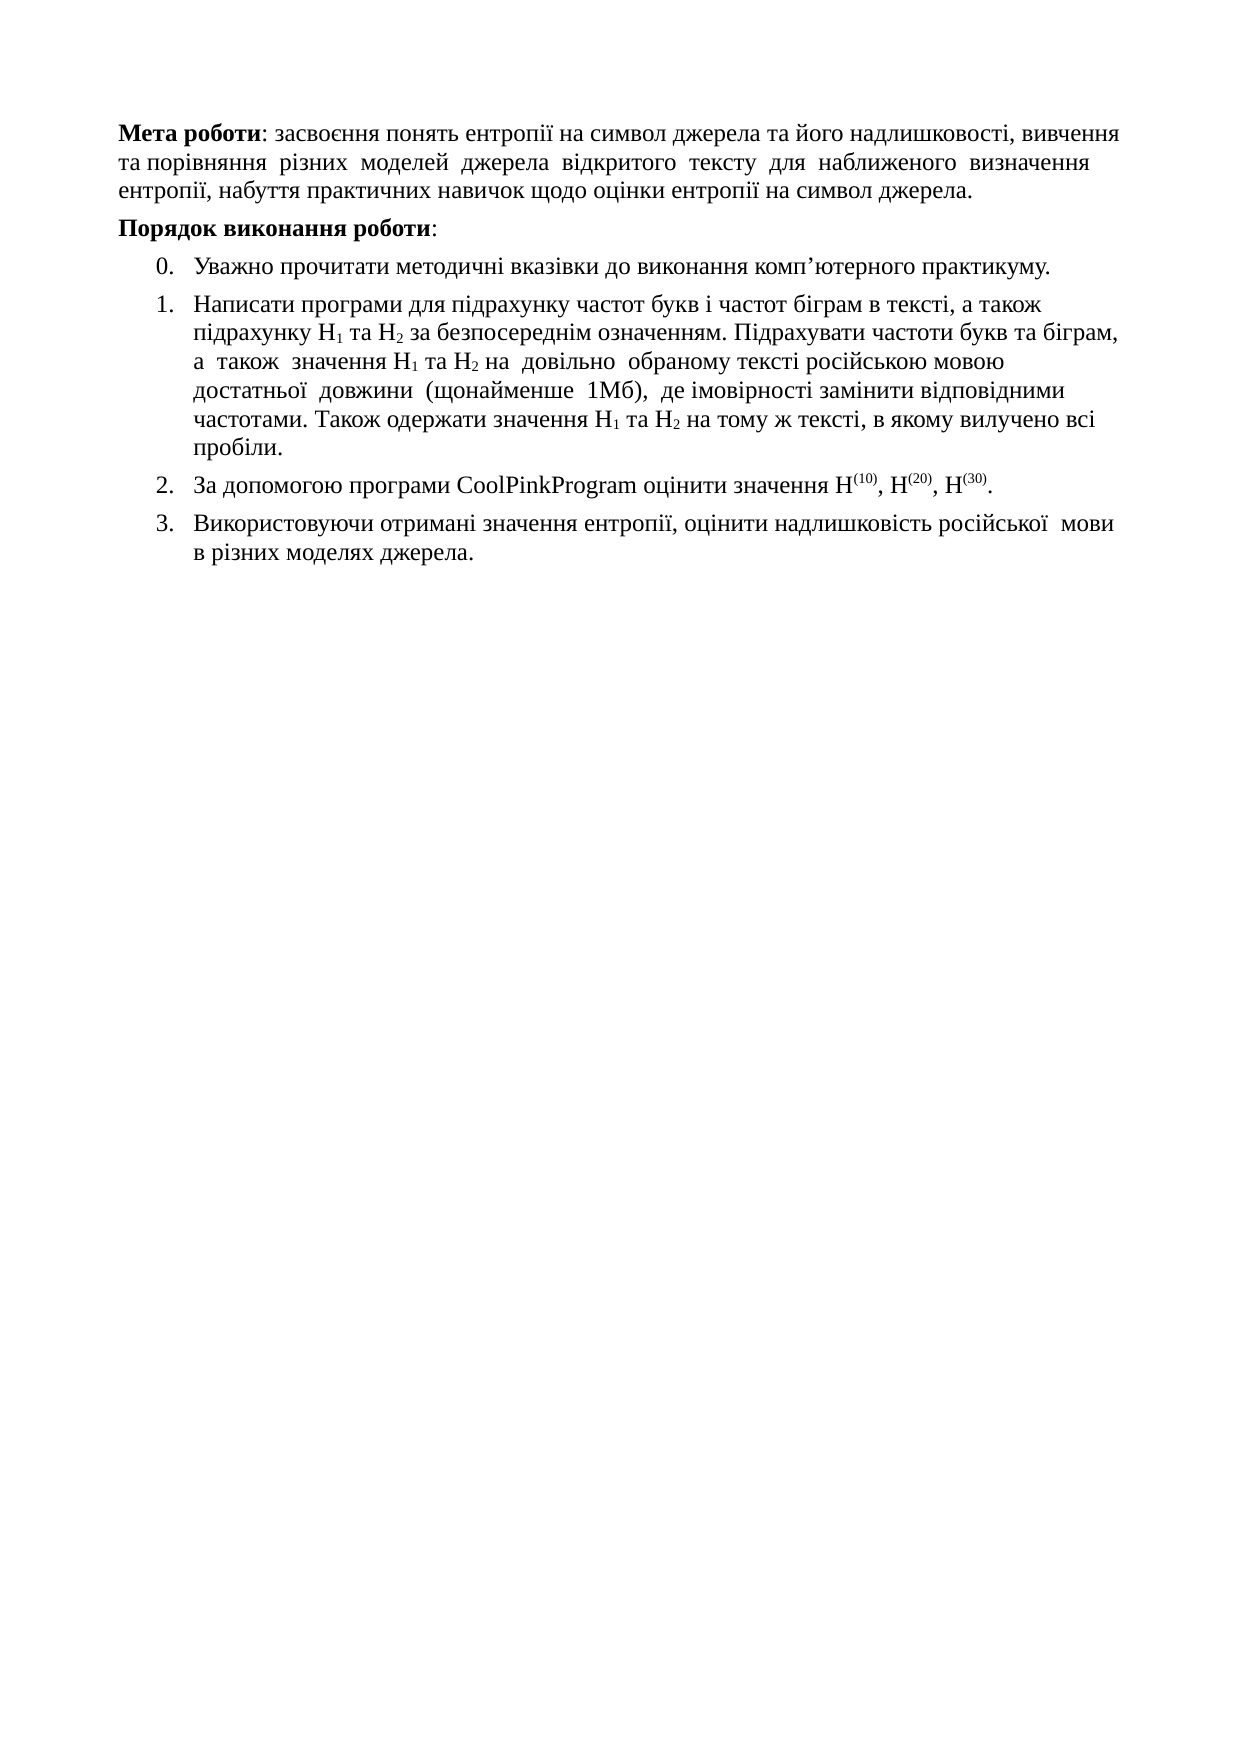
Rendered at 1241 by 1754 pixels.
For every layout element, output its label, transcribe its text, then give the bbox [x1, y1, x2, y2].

text Порядок виконання роботи: [118, 213, 1122, 242]
list Використовуючи отримані значення ентропії, оцінити надлишковість російської мови в різних моделях джерела. [156, 508, 1122, 565]
text Мета роботи: засвоєння понять ентропії на символ джерела та його надлишковості, вивчення та порівняння різних моделей джерела відкритого тексту для наближеного визначення ентропії, набуття практичних навичок щодо оцінки ентропії на символ джерела. [118, 118, 1122, 204]
list Уважно прочитати методичні вказівки до виконання комп’ютерного практикуму. [156, 251, 1122, 280]
list За допомогою програми CoolPinkProgram оцінити значення H(10), H(20), H(30). [156, 470, 1122, 499]
list Написати програми для підрахунку частот букв і частот біграм в тексті, а також підрахунку H1 та H2 за безпосереднім означенням. Підрахувати частоти букв та біграм, а також значення H1 та H2 на довільно обраному тексті російською мовою достатньої довжини (щонайменше 1Мб), де імовірності замінити відповідними частотами. Також одержати значення H1 та H2 на тому ж тексті, в якому вилучено всі пробіли. [156, 289, 1122, 461]
